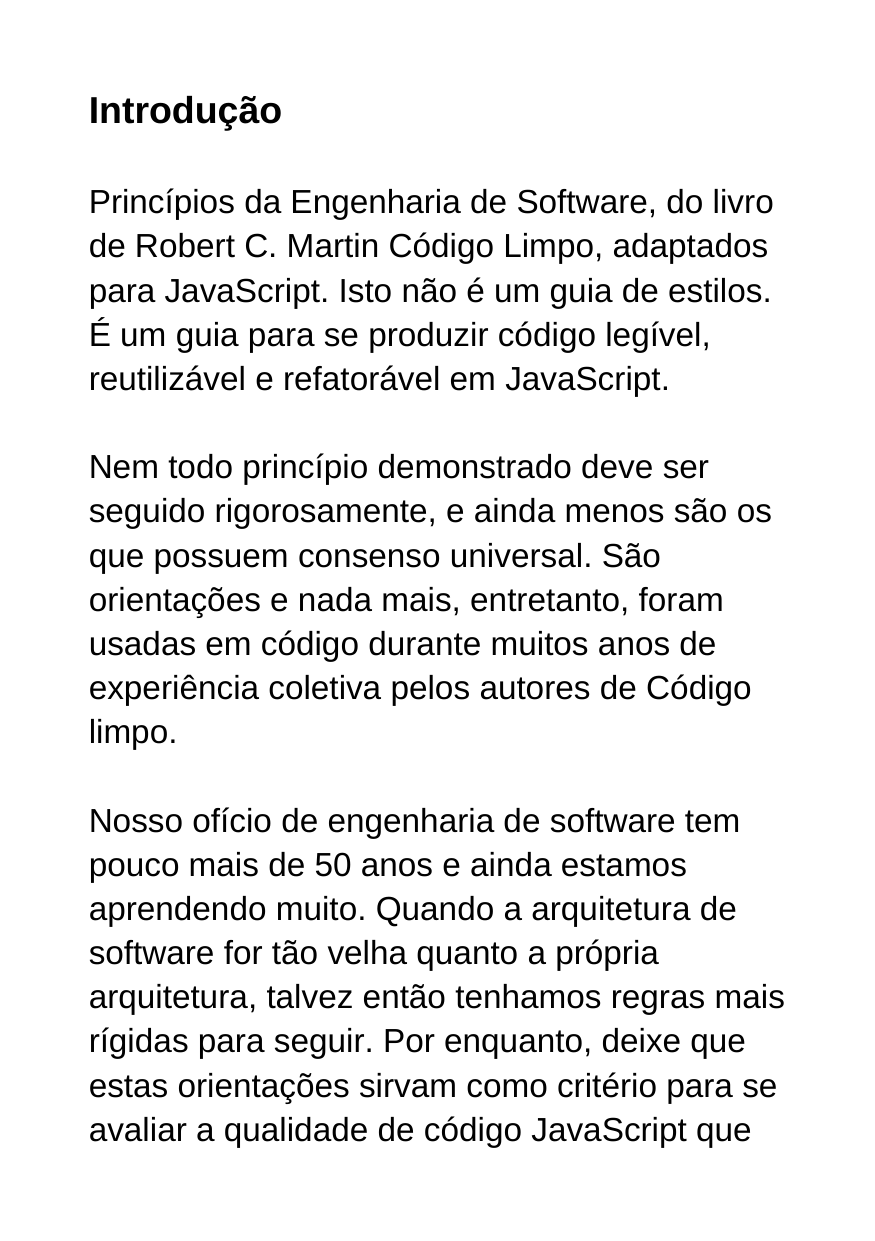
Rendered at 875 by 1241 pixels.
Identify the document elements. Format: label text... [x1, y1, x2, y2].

text Introdução [88, 88, 786, 132]
text Nosso ofício de engenharia de software tem pouco mais de 50 anos e ainda estamos aprendendo muito. Quando a arquitetura de software for tão velha quanto a própria arquitetura, talvez então tenhamos regras mais rígidas para seguir. Por enquanto, deixe que estas orientações sirvam como critério para se avaliar a qualidade de código JavaScript que [88, 801, 786, 1148]
text Nem todo princípio demonstrado deve ser seguido rigorosamente, e ainda menos são os que possuem consenso universal. São orientações e nada mais, entretanto, foram usadas em código durante muitos anos de experiência coletiva pelos autores de Código limpo. [88, 447, 786, 751]
text Princípios da Engenharia de Software, do livro de Robert C. Martin Código Limpo, adaptados para JavaScript. Isto não é um guia de estilos. É um guia para se produzir código legível, reutilizável e refatorável em JavaScript. [88, 182, 786, 397]
